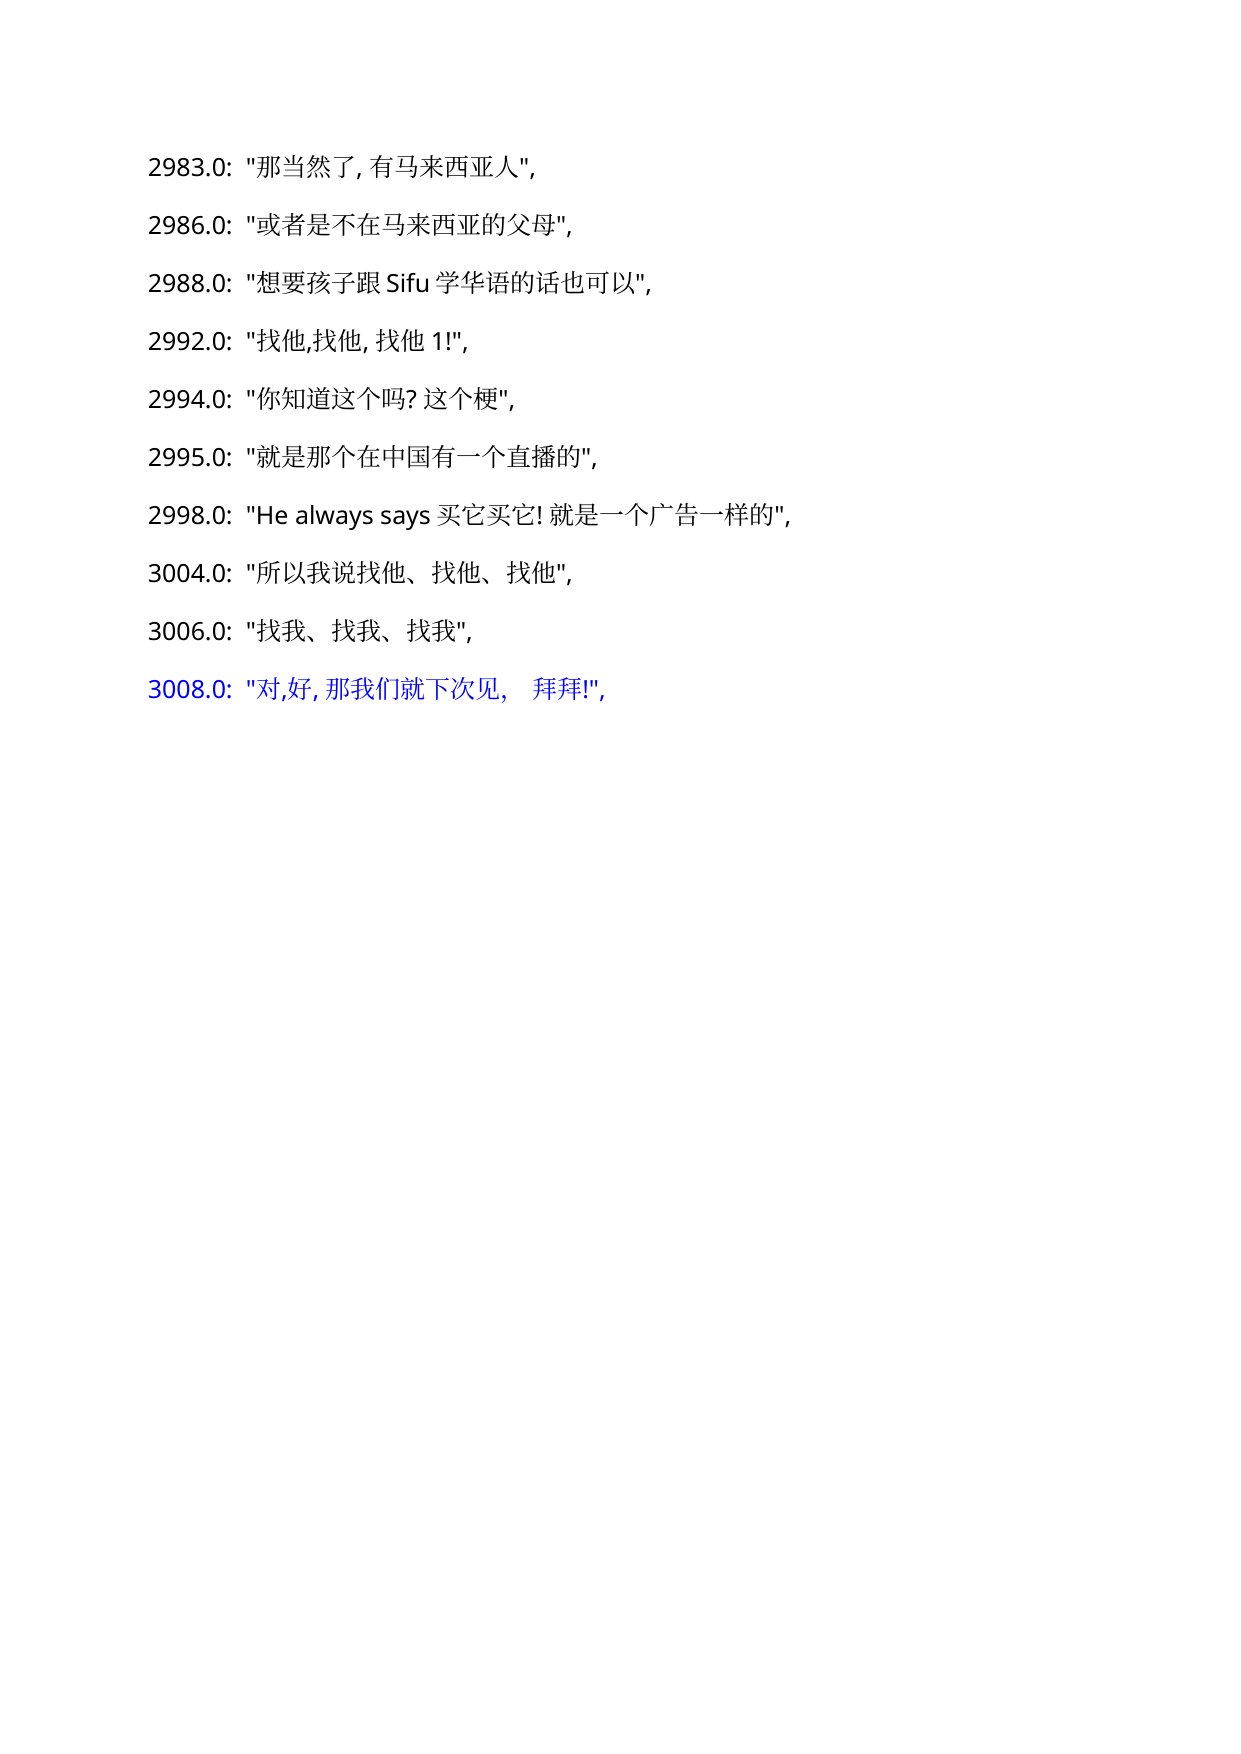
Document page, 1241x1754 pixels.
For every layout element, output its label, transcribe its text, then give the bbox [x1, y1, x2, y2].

text 3006.0: "找我、找我、找我", [148, 612, 1093, 648]
text 2995.0: "就是那个在中国有一个直播的", [148, 438, 1093, 474]
text 2994.0: "你知道这个吗? 这个梗", [148, 380, 1093, 416]
text 3004.0: "所以我说找他、找他、找他", [148, 554, 1093, 590]
text 2988.0: "想要孩子跟Sifu学华语的话也可以", [148, 264, 1093, 300]
text 3008.0: "对,好, 那我们就下次见， 拜拜!", [148, 670, 1093, 706]
text 2998.0: "He always says买它买它! 就是一个广告一样的", [148, 496, 1093, 532]
text 2986.0: "或者是不在马来西亚的父母", [148, 206, 1093, 242]
text 2992.0: "找他,找他, 找他1!", [148, 322, 1093, 358]
text 2983.0: "那当然了, 有马来西亚人", [148, 148, 1093, 184]
